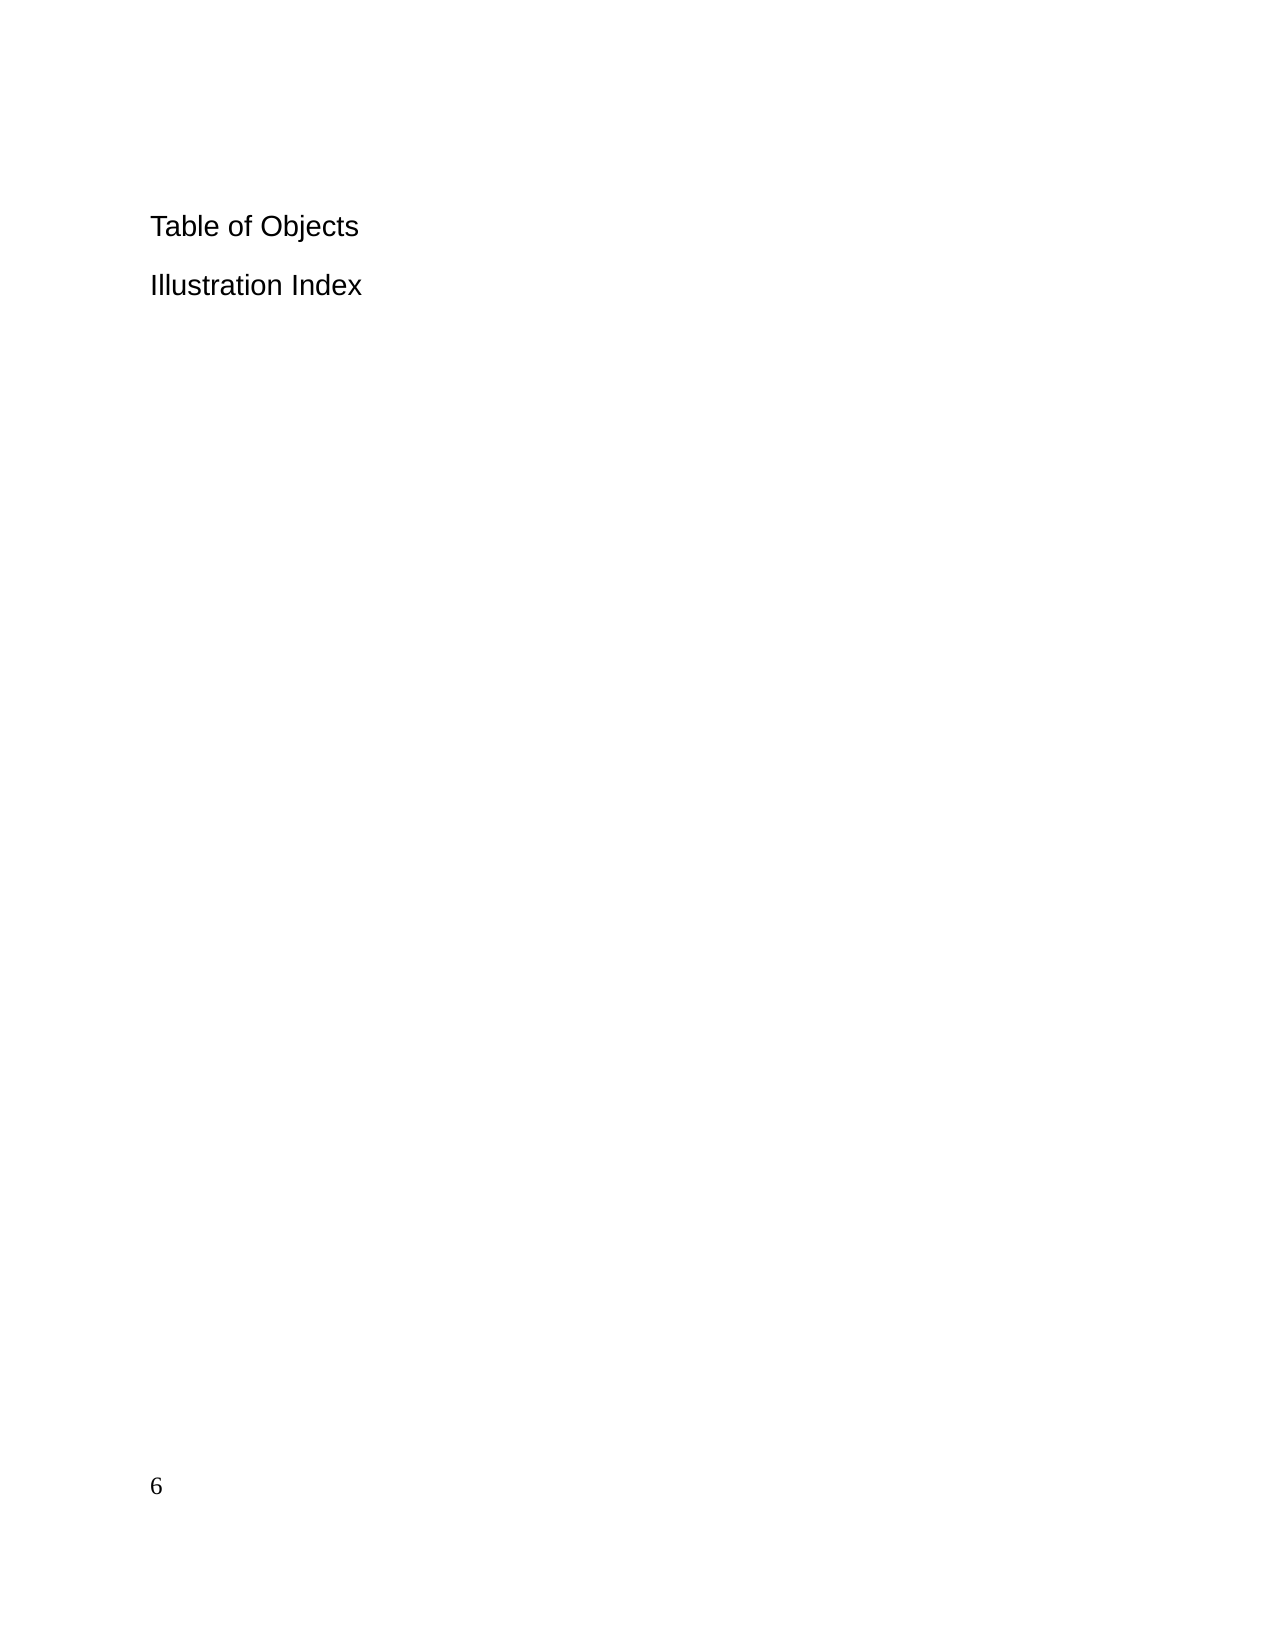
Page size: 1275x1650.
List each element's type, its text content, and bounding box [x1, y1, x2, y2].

subtitle Table of Objects [150, 209, 1125, 243]
subtitle Illustration Index [150, 268, 1125, 302]
